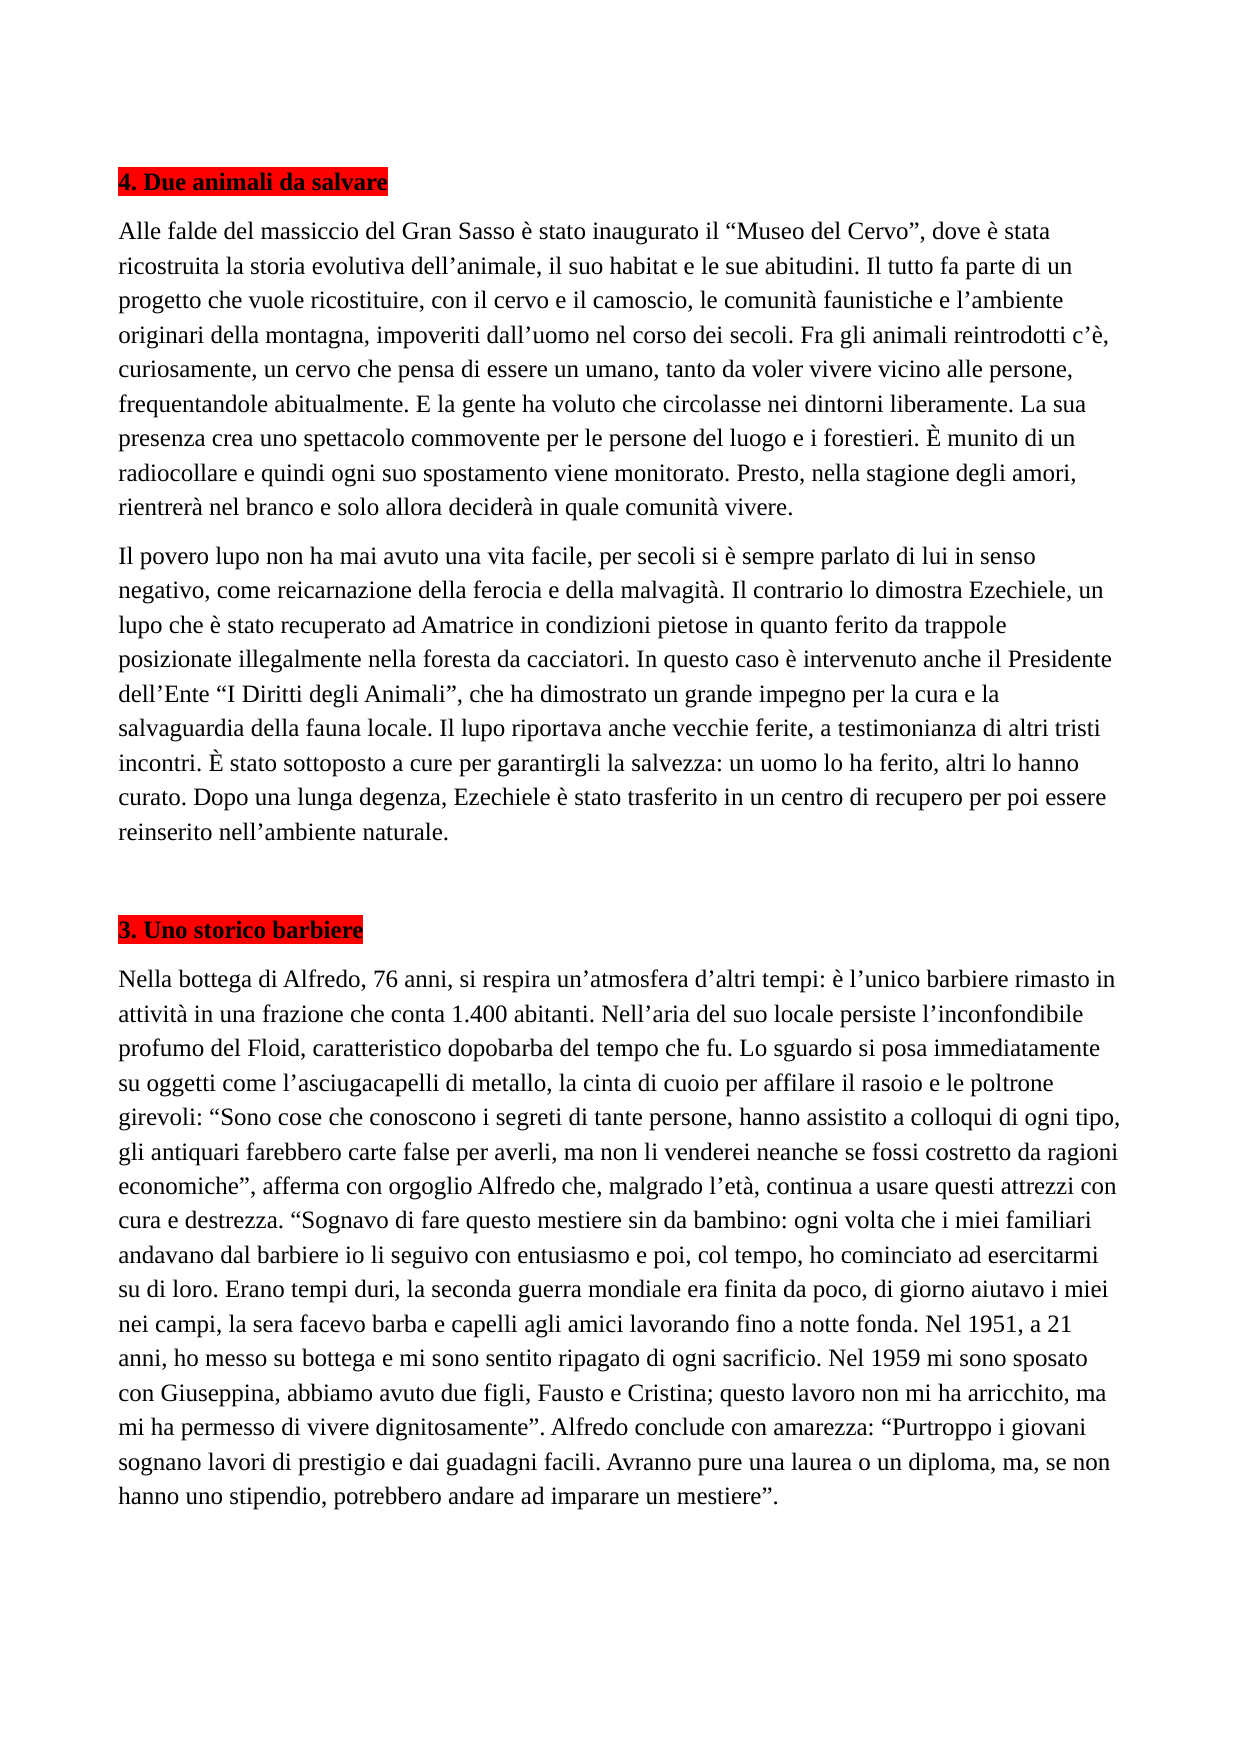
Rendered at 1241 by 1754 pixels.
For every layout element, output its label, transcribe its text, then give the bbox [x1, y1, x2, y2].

text 3. Uno storico barbiere [118, 915, 1122, 944]
text 4. Due animali da salvare [118, 167, 1122, 196]
text Il povero lupo non ha mai avuto una vita facile, per secoli si è sempre parlato di lui in senso negativo, come reicarnazione della ferocia e della malvagità. Il contrario lo dimostra Ezechiele, un lupo che è stato recuperato ad Amatrice in condizioni pietose in quanto ferito da trappole posizionate illegalmente nella foresta da cacciatori. In questo caso è intervenuto anche il Presidente dell’Ente “I Diritti degli Animali”, che ha dimostrato un grande impegno per la cura e la salvaguardia della fauna locale. Il lupo riportava anche vecchie ferite, a testimonianza di altri tristi incontri. È stato sottoposto a cure per garantirgli la salvezza: un uomo lo ha ferito, altri lo hanno curato. Dopo una lunga degenza, Ezechiele è stato trasferito in un centro di recupero per poi essere reinserito nell’ambiente naturale. [118, 541, 1122, 846]
text Alle falde del massiccio del Gran Sasso è stato inaugurato il “Museo del Cervo”, dove è stata ricostruita la storia evolutiva dell’animale, il suo habitat e le sue abitudini. Il tutto fa parte di un progetto che vuole ricostituire, con il cervo e il camoscio, le comunità faunistiche e l’ambiente originari della montagna, impoveriti dall’uomo nel corso dei secoli. Fra gli animali reintrodotti c’è, curiosamente, un cervo che pensa di essere un umano, tanto da voler vivere vicino alle persone, frequentandole abitualmente. E la gente ha voluto che circolasse nei dintorni liberamente. La sua presenza crea uno spettacolo commovente per le persone del luogo e i forestieri. È munito di un radiocollare e quindi ogni suo spostamento viene monitorato. Presto, nella stagione degli amori, rientrerà nel branco e solo allora deciderà in quale comunità vivere. [118, 216, 1122, 521]
text Nella bottega di Alfredo, 76 anni, si respira un’atmosfera d’altri tempi: è l’unico barbiere rimasto in attività in una frazione che conta 1.400 abitanti. Nell’aria del suo locale persiste l’inconfondibile profumo del Floid, caratteristico dopobarba del tempo che fu. Lo sguardo si posa immediatamente su oggetti come l’asciugacapelli di metallo, la cinta di cuoio per affilare il rasoio e le poltrone girevoli: “Sono cose che conoscono i segreti di tante persone, hanno assistito a colloqui di ogni tipo, gli antiquari farebbero carte false per averli, ma non li venderei neanche se fossi costretto da ragioni economiche”, afferma con orgoglio Alfredo che, malgrado l’età, continua a usare questi attrezzi con cura e destrezza. “Sognavo di fare questo mestiere sin da bambino: ogni volta che i miei familiari andavano dal barbiere io li seguivo con entusiasmo e poi, col tempo, ho cominciato ad esercitarmi su di loro. Erano tempi duri, la seconda guerra mondiale era finita da poco, di giorno aiutavo i miei nei campi, la sera facevo barba e capelli agli amici lavorando fino a notte fonda. Nel 1951, a 21 anni, ho messo su bottega e mi sono sentito ripagato di ogni sacrificio. Nel 1959 mi sono sposato con Giuseppina, abbiamo avuto due figli, Fausto e Cristina; questo lavoro non mi ha arricchito, ma mi ha permesso di vivere dignitosamente”. Alfredo conclude con amarezza: “Purtroppo i giovani sognano lavori di prestigio e dai guadagni facili. Avranno pure una laurea o un diploma, ma, se non hanno uno stipendio, potrebbero andare ad imparare un mestiere”. [118, 964, 1122, 1510]
